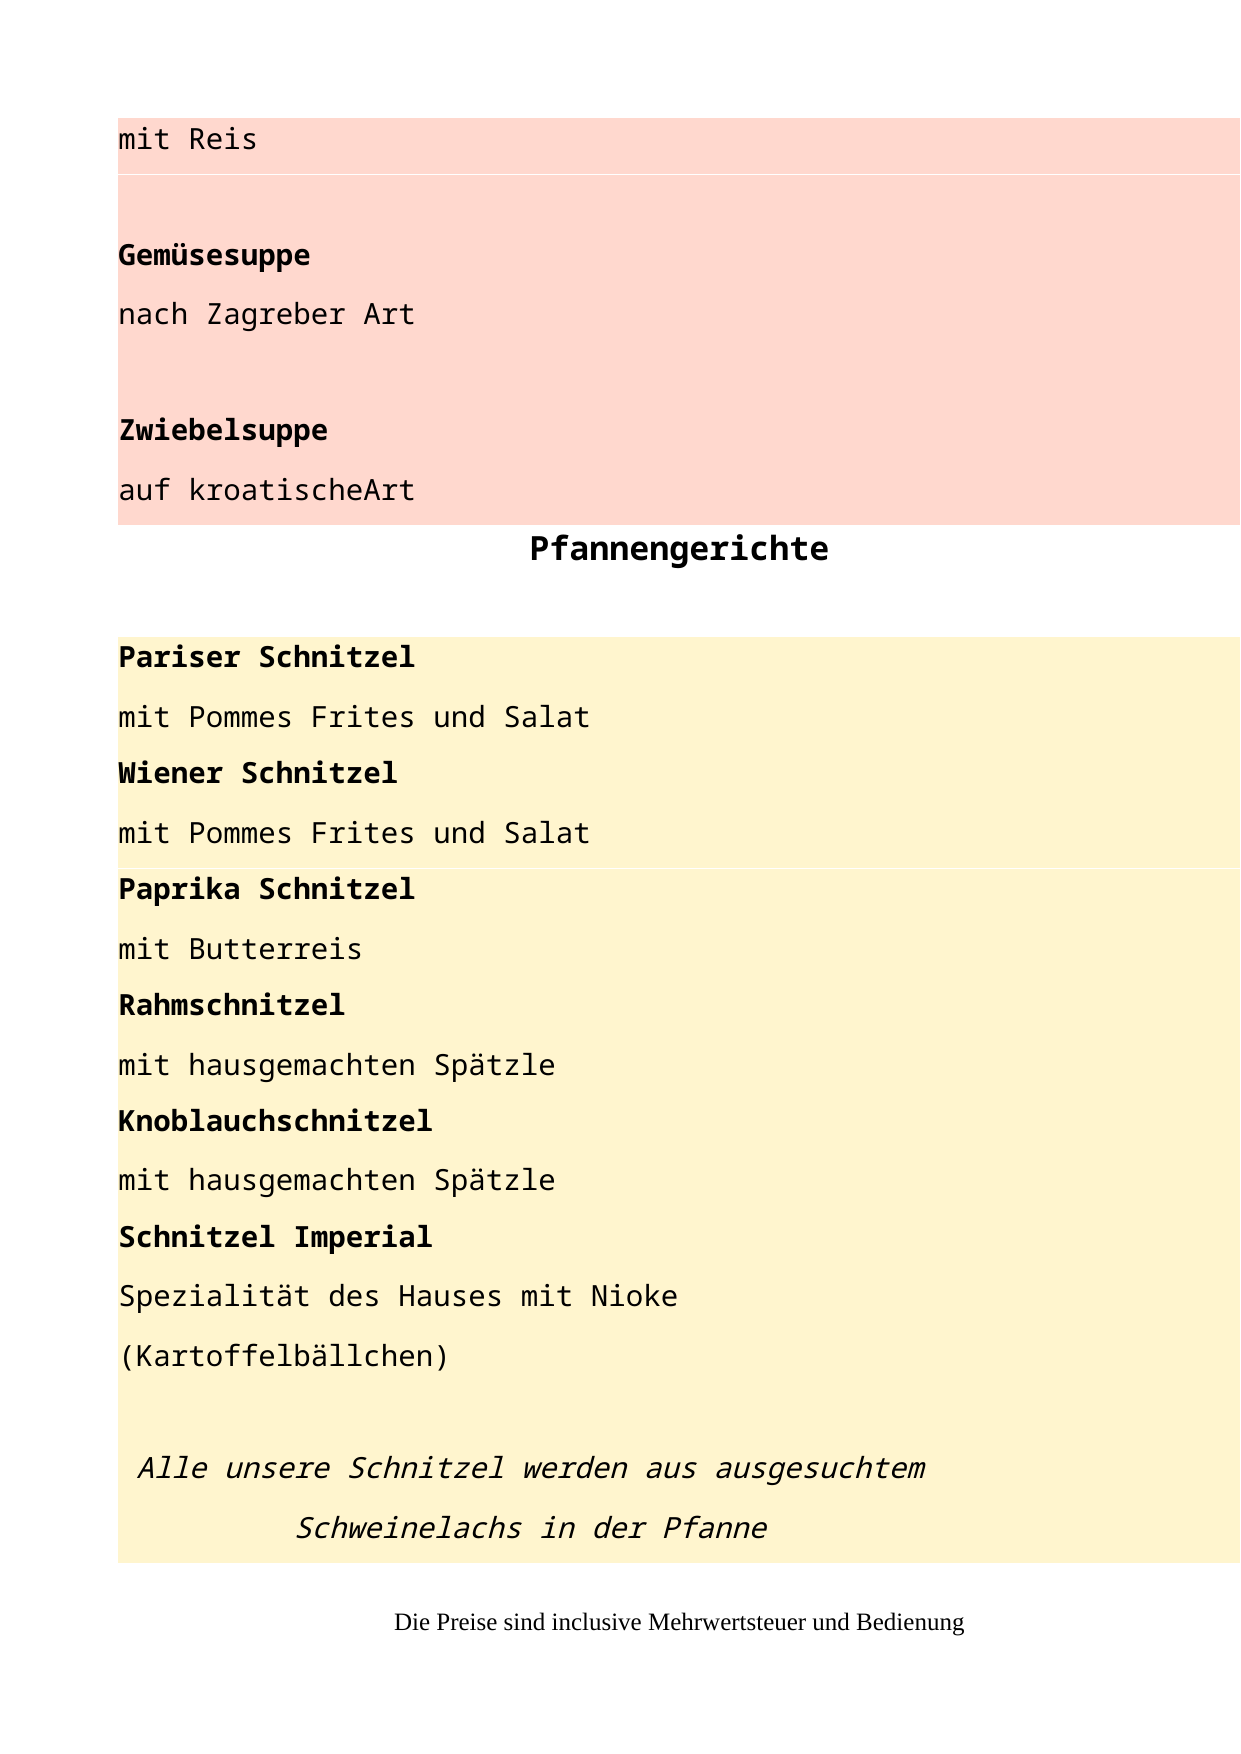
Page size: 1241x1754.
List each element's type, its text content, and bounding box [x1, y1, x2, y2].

table_cell [916, 350, 1240, 525]
table_cell Schnitzel Imperial Spezialität des Hauses mit Nioke (Kartoffelbällchen) [118, 1216, 945, 1391]
table_cell Paprika Schnitzel mit Butterreis [118, 869, 945, 984]
table_cell Knoblauchschnitzel mit hausgemachten Spätzle [118, 1100, 945, 1216]
list Pfannengerichte [118, 525, 1240, 571]
table_cell Wiener Schnitzel mit Pommes Frites und Salat [118, 753, 945, 868]
table_cell Alle unsere Schnitzel werden aus ausgesuchtem Schweinelachs in der Pfanne [118, 1448, 945, 1563]
table_cell [916, 175, 1240, 350]
table_cell [945, 869, 1240, 984]
table_cell [945, 753, 1240, 868]
table_cell [945, 1100, 1240, 1216]
table_cell [945, 984, 1240, 1100]
table_cell [118, 1391, 945, 1448]
table_cell Zwiebelsuppe auf kroatischeArt [118, 350, 916, 525]
table_header [945, 637, 1240, 753]
table_cell [945, 1391, 1240, 1448]
table_header Pariser Schnitzel mit Pommes Frites und Salat [118, 637, 945, 753]
table_cell Rahmschnitzel mit hausgemachten Spätzle [118, 984, 945, 1100]
table_cell [945, 1216, 1240, 1391]
table_cell mit Reis [118, 118, 916, 174]
table_cell [945, 1448, 1240, 1563]
table_cell Gemüsesuppe nach Zagreber Art [118, 175, 916, 350]
table_cell [916, 118, 1240, 174]
